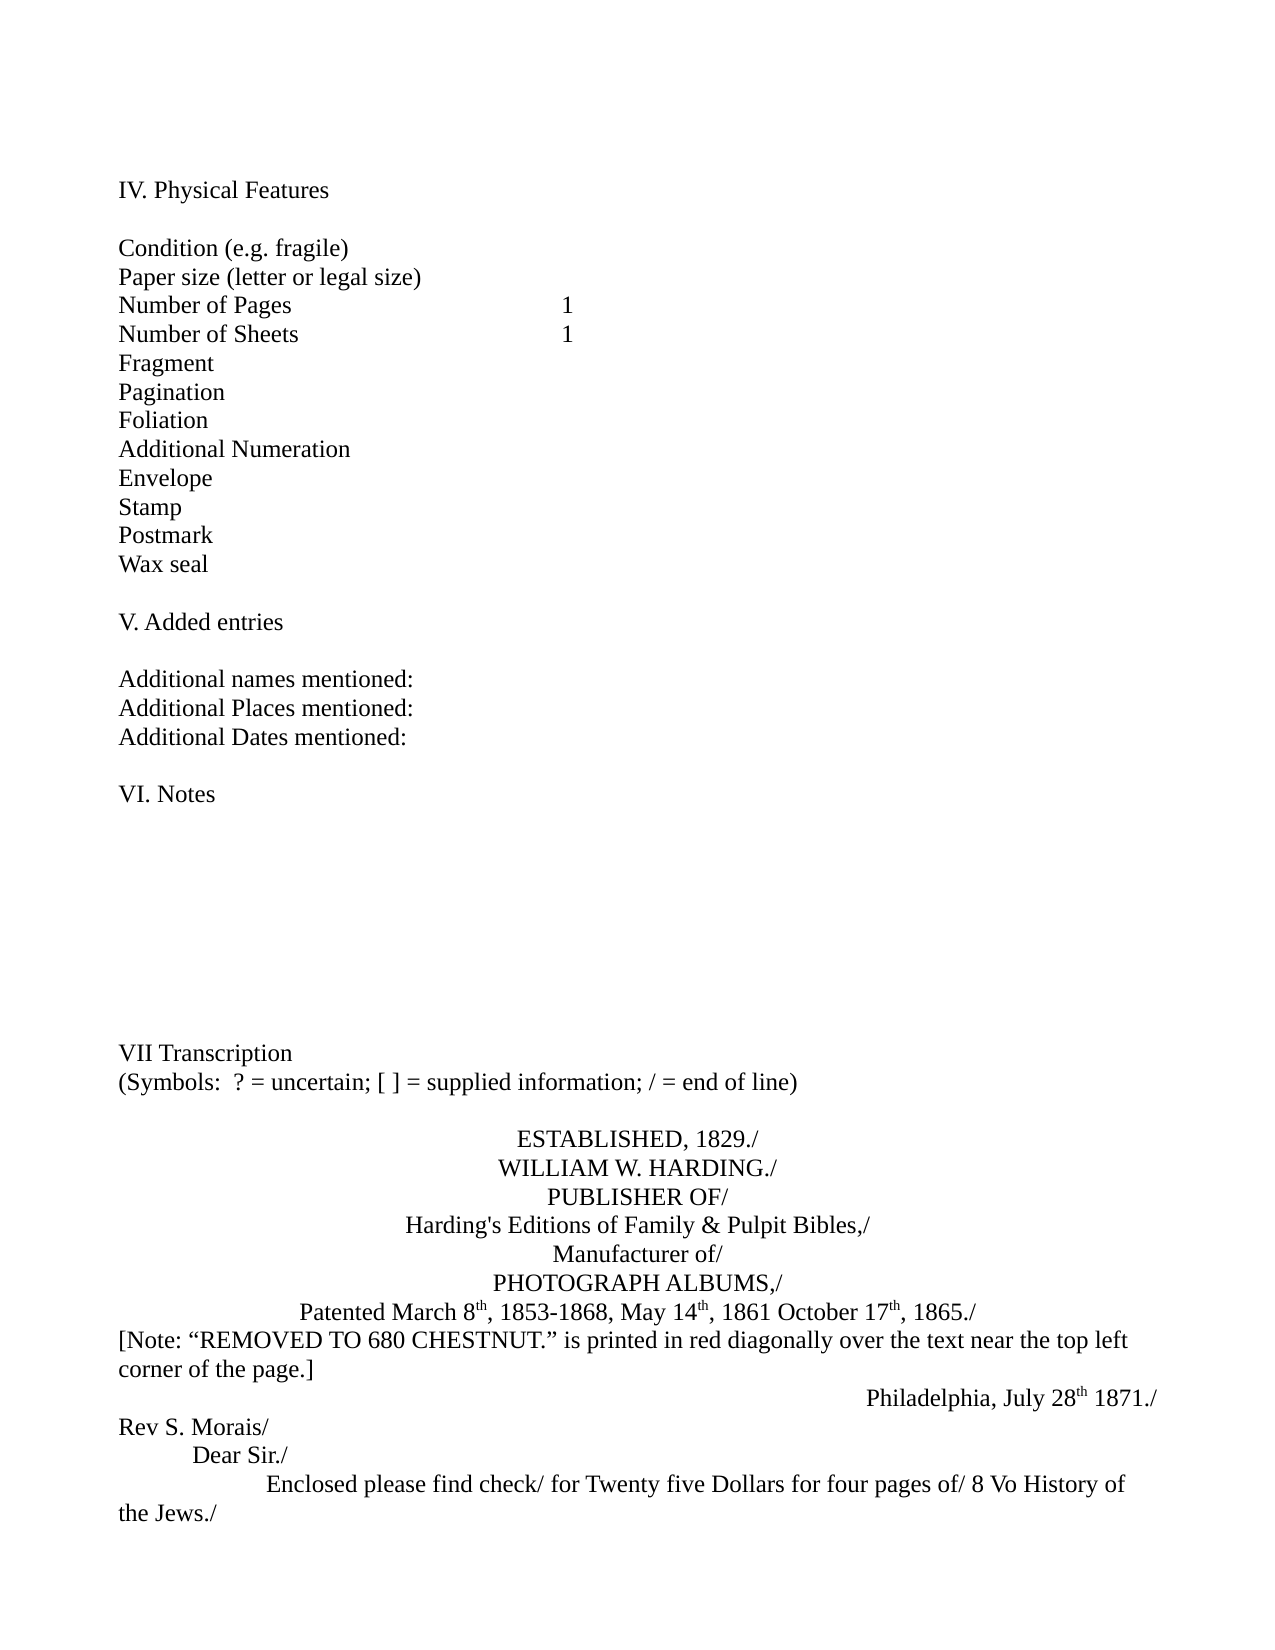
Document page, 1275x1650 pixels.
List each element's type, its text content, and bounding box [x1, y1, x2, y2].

text Stamp [118, 492, 1157, 521]
text Pagination [118, 377, 1157, 406]
text Patented March 8th, 1853-1868, May 14th, 1861 October 17th, 1865./ [118, 1297, 1157, 1326]
text Manufacturer of/ [118, 1239, 1157, 1268]
text ESTABLISHED, 1829./ [118, 1124, 1157, 1153]
text Harding's Editions of Family & Pulpit Bibles,/ [118, 1211, 1157, 1239]
text VI. Notes [118, 779, 1157, 808]
text PUBLISHER OF/ [118, 1182, 1157, 1211]
text Envelope [118, 463, 1157, 492]
text Foliation [118, 406, 1157, 434]
text (Symbols: ? = uncertain; [ ] = supplied information; / = end of line) [118, 1067, 1157, 1096]
text Dear Sir./ [118, 1441, 1157, 1469]
text Wax seal [118, 549, 1157, 578]
text WILLIAM W. HARDING./ [118, 1153, 1157, 1182]
text Enclosed please find check/ for Twenty five Dollars for four pages of/ 8 Vo History of the Jews./ [118, 1469, 1157, 1527]
text V. Added entries [118, 607, 1157, 636]
text Additional Numeration [118, 434, 1157, 463]
text Condition (e.g. fragile) [118, 233, 1157, 262]
text Philadelphia, July 28th 1871./ [118, 1383, 1157, 1412]
text Additional Dates mentioned: [118, 722, 1157, 751]
text Number of Sheets 1 [118, 319, 1157, 348]
text Fragment [118, 348, 1157, 377]
text Number of Pages 1 [118, 291, 1157, 319]
text VII Transcription [118, 1038, 1157, 1067]
text IV. Physical Features [118, 176, 1157, 204]
text Rev S. Morais/ [118, 1412, 1157, 1441]
text Postma rk [118, 521, 1157, 549]
text Paper size (letter or legal size) [118, 262, 1157, 291]
text PHOTOGRAPH ALBUMS,/ [118, 1268, 1157, 1297]
text Additional names mentioned: [118, 664, 1157, 693]
text Additional Places mentioned: [118, 693, 1157, 722]
text [Note: “REMOVED TO 680 CHESTNUT.” is printed in red diagonally over the text near the top left corner of the page.] [118, 1326, 1157, 1383]
